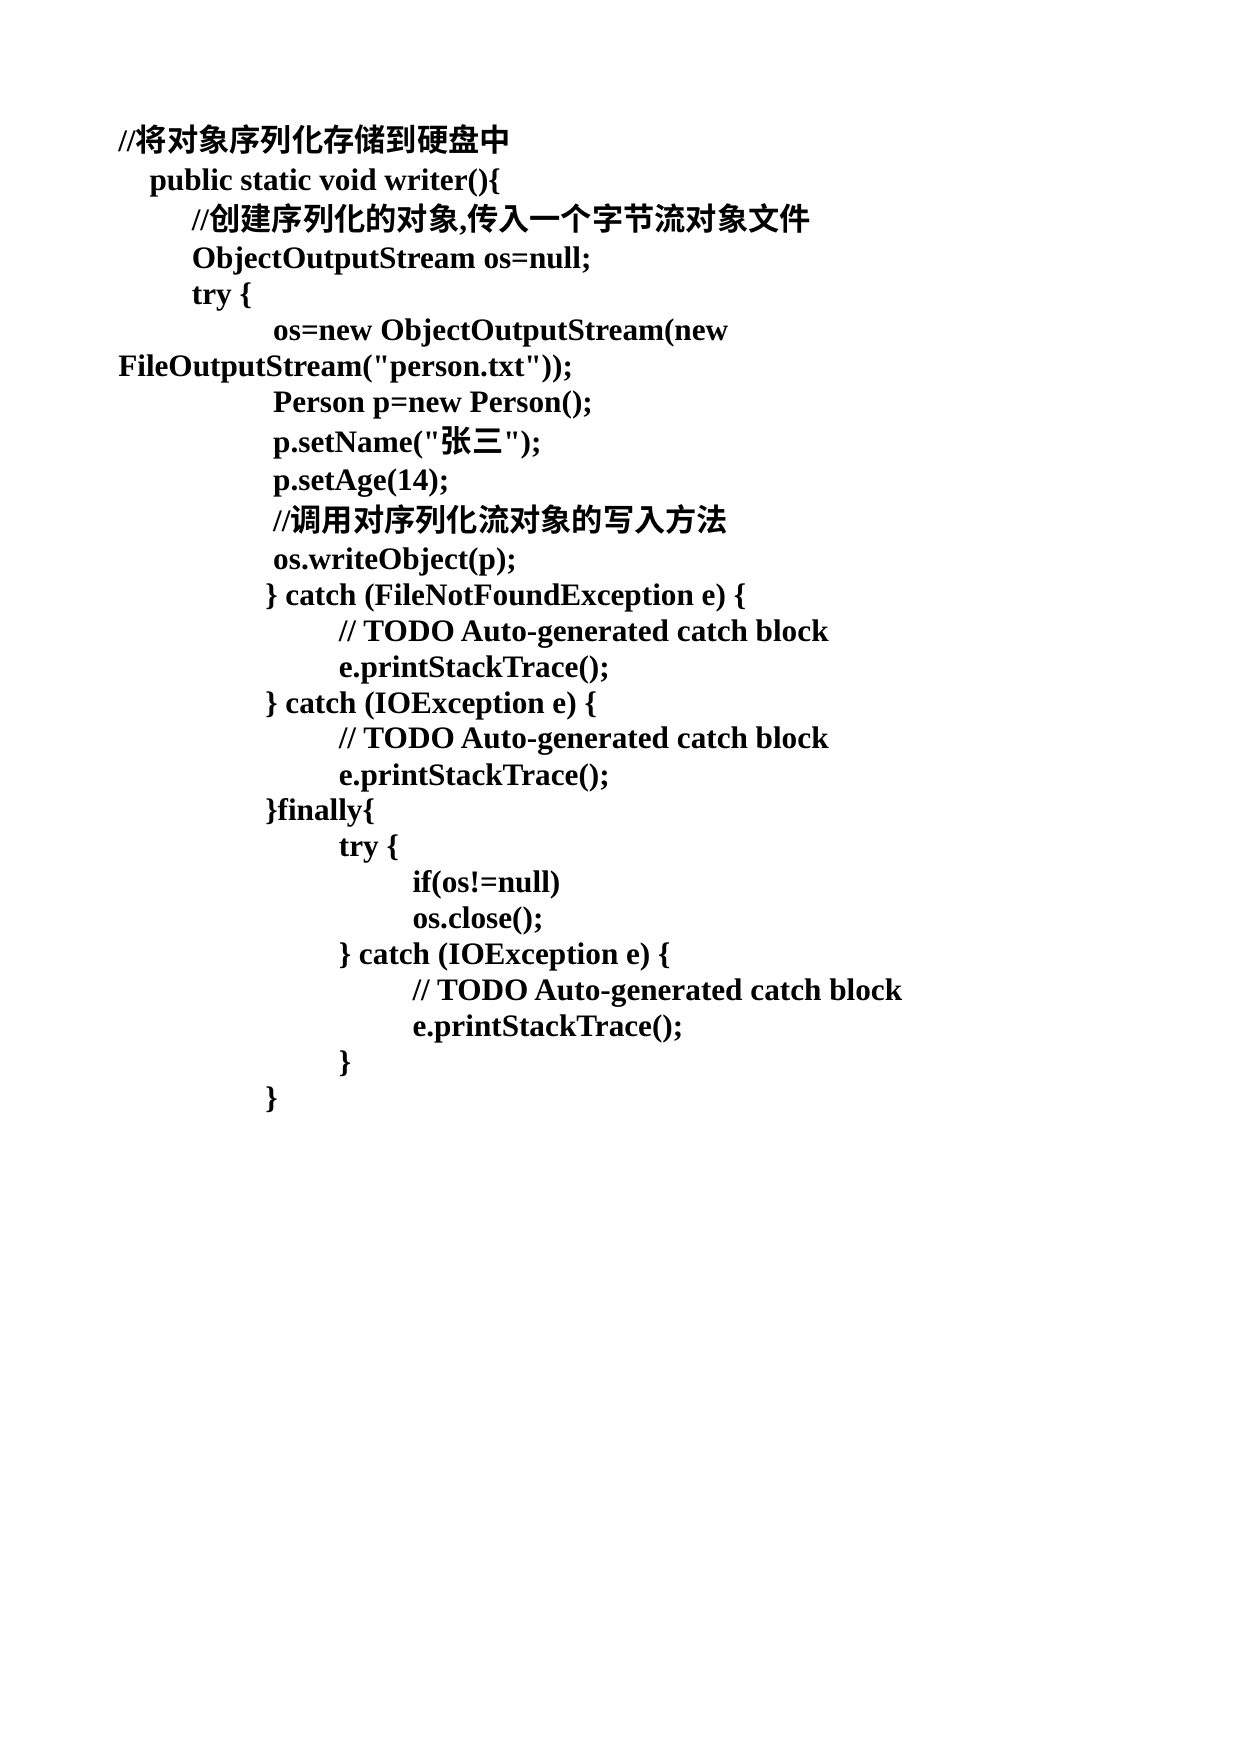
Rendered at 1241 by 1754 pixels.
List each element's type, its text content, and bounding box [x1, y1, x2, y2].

text os.close(); [118, 899, 1122, 935]
text //创建序列化的对象,传入一个字节流对象文件 [118, 197, 1122, 239]
text if(os!=null) [118, 863, 1122, 899]
text os.writeObject(p); [118, 540, 1122, 576]
text } [118, 1043, 1122, 1079]
text //调用对序列化流对象的写入方法 [118, 497, 1122, 540]
text try { [118, 828, 1122, 863]
text try { [118, 275, 1122, 311]
text // TODO Auto-generated catch block [118, 612, 1122, 648]
text //将对象序列化存储到硬盘中 [118, 118, 1122, 161]
text e.printStackTrace(); [118, 1007, 1122, 1043]
text // TODO Auto-generated catch block [118, 720, 1122, 756]
text p.setAge(14); [118, 462, 1122, 497]
text e.printStackTrace(); [118, 756, 1122, 792]
text public static void writer(){ [118, 161, 1122, 197]
text } catch (IOException e) { [118, 935, 1122, 971]
text os=new ObjectOutputStream(new FileOutputStream("person.txt")); [118, 311, 1122, 383]
text } [118, 1079, 1122, 1115]
text // TODO Auto-generated catch block [118, 971, 1122, 1007]
text p.setName("张三"); [118, 419, 1122, 462]
text } catch (IOException e) { [118, 684, 1122, 720]
text e.printStackTrace(); [118, 648, 1122, 684]
text }finally{ [118, 792, 1122, 828]
text ObjectOutputStream os=null; [118, 239, 1122, 275]
text Person p=new Person(); [118, 383, 1122, 419]
text } catch (FileNotFoundException e) { [118, 576, 1122, 612]
